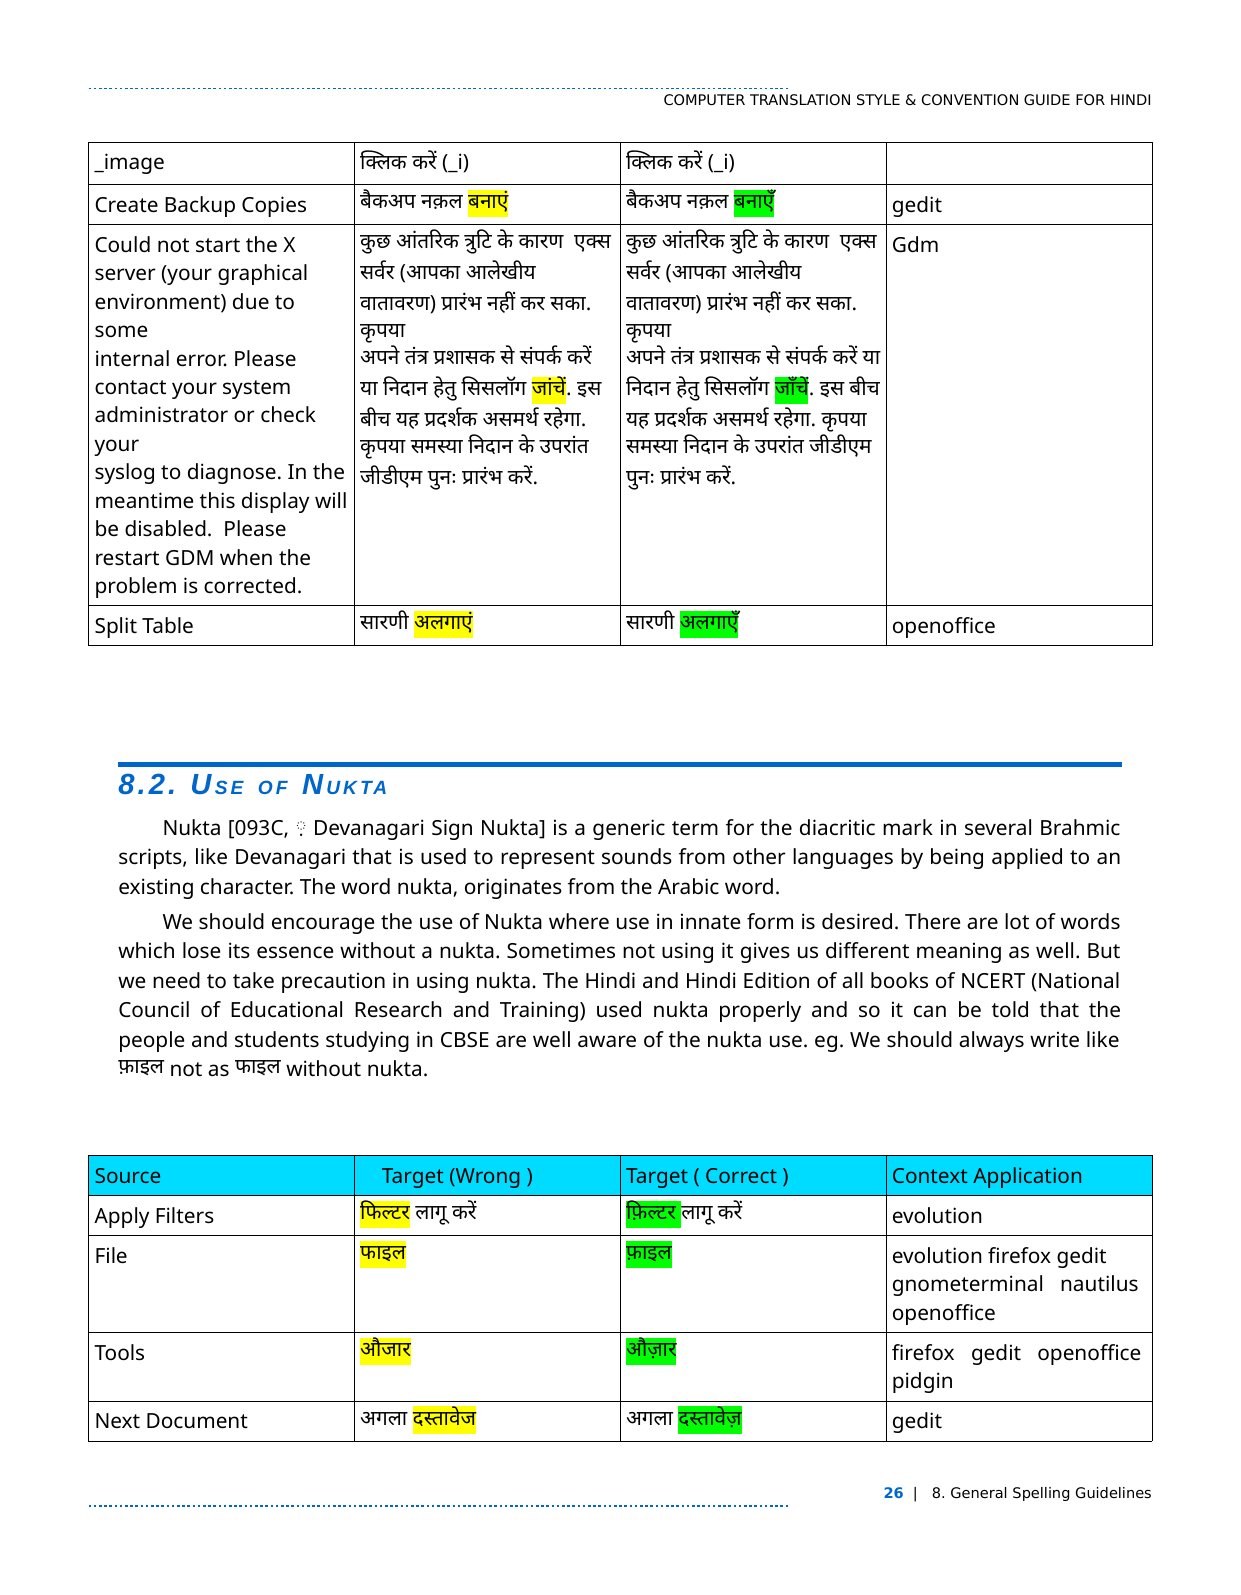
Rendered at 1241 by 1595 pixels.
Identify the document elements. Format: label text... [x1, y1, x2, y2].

table_cell कुछ आंतरिक त्रुटि के कारण एक्स सर्वर (आपका आलेखीय वातावरण) प्रारंभ नहीं कर सका. कृपया अपने तंत्र प्रशासक से संपर्क करें या निदान हेतु सिसलॉग जाँचें. इस बीच यह प्रदर्शक असमर्थ रहेगा. कृपया समस्या निदान के उपरांत जीडीएम पुनः प्रारंभ करें. [621, 225, 886, 605]
table_cell Next Document [89, 1402, 354, 1441]
table_cell Create Backup Copies [89, 185, 354, 224]
table_cell बैकअप नक़ल बनाएं [355, 185, 620, 224]
table_cell firefox gedit openoffice pidgin [887, 1333, 1152, 1401]
table_cell evolution firefox gedit gnometerminal nautilus openoffice [887, 1236, 1152, 1332]
text Nukta [093C, ़ Devanagari Sign Nukta] is a generic term for the diacritic mark in several Brahmic scripts, like Devanagari that is used to represent sounds from other languages by being applied to an existing character. The word nukta, originates from the Arabic word. [118, 812, 1122, 901]
table_cell कुछ आंतरिक त्रुटि के कारण एक्स सर्वर (आपका आलेखीय वातावरण) प्रारंभ नहीं कर सका. कृपया अपने तंत्र प्रशासक से संपर्क करें या निदान हेतु सिसलॉग जांचें. इस बीच यह प्रदर्शक असमर्थ रहेगा. कृपया समस्या निदान के उपरांत जीडीएम पुनः प्रारंभ करें. [355, 225, 620, 605]
table_cell अगला दस्तावेज [355, 1402, 620, 1441]
table_cell क्लिक करें (_i) [621, 143, 886, 184]
table_cell फ़ाइल [621, 1236, 886, 1332]
table_cell Apply Filters [89, 1196, 354, 1235]
table_header Source [89, 1156, 354, 1195]
table_cell [887, 143, 1152, 184]
table_header Target (Wrong ) [355, 1156, 620, 1195]
table_cell फ़िल्टर लागू करें [621, 1196, 886, 1235]
table_cell क्लिक करें (_i) [355, 143, 620, 184]
table_header Context Application [887, 1156, 1152, 1195]
table_cell औजार [355, 1333, 620, 1401]
table_cell evolution [887, 1196, 1152, 1235]
table_cell Split Table [89, 606, 354, 645]
table_cell बैकअप नक़ल बनाएँ [621, 185, 886, 224]
table_cell सारणी अलगाएं [355, 606, 620, 645]
table_cell Tools [89, 1333, 354, 1401]
table_cell openoffice [887, 606, 1152, 645]
table_cell gedit [887, 1402, 1152, 1441]
table_cell औज़ार [621, 1333, 886, 1401]
table_cell _image [89, 143, 354, 184]
table_cell Gdm [887, 225, 1152, 605]
table_cell File [89, 1236, 354, 1332]
table_cell फाइल [355, 1236, 620, 1332]
text We should encourage the use of Nukta where use in innate form is desired. There are lot of words which lose its essence without a nukta. Sometimes not using it gives us different meaning as well. But we need to take precaution in using nukta. The Hindi and Hindi Edition of all books of NCERT (National Council of Educational Research and Training) used nukta properly and so it can be told that the people and students studying in CBSE are well aware of the nukta use. eg. We should always write like फ़ाइल not as फाइल without nukta. [118, 907, 1122, 1083]
subtitle 8.2. Use of Nukta [118, 767, 1122, 800]
table_cell Could not start the X server (your graphical environment) due to some internal error. Please contact your system administrator or check your syslog to diagnose. In the meantime this display will be disabled. Please restart GDM when the problem is corrected. [89, 225, 354, 605]
table_cell gedit [887, 185, 1152, 224]
table_cell फिल्टर लागू करें [355, 1196, 620, 1235]
table_header Target ( Correct ) [621, 1156, 886, 1195]
table_cell सारणी अलगाएँ [621, 606, 886, 645]
table_cell अगला दस्तावेज़ [621, 1402, 886, 1441]
